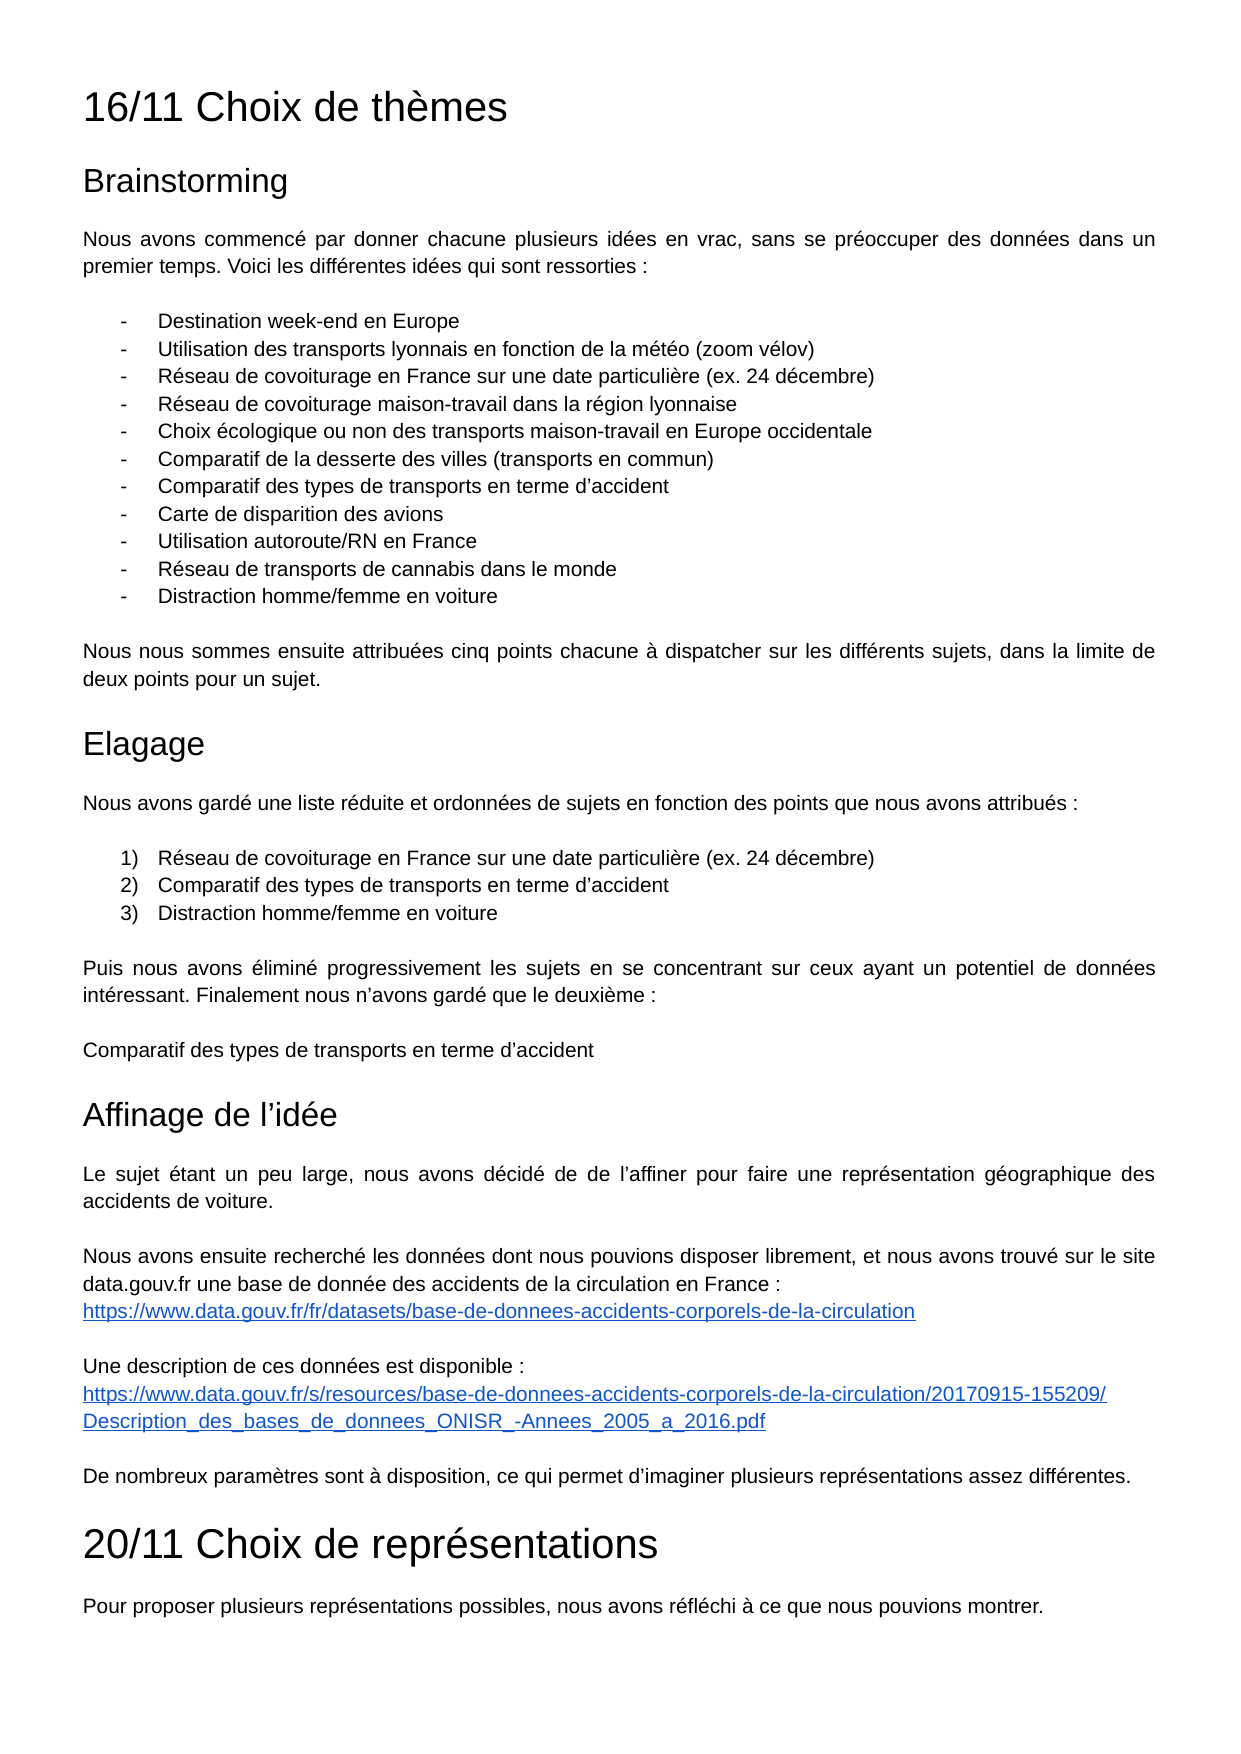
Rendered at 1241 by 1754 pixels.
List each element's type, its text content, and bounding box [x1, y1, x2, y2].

list Réseau de covoiturage en France sur une date particulière (ex. 24 décembre) [120, 364, 1158, 388]
text Nous avons ensuite recherché les données dont nous pouvions disposer librement, et nous avons trouvé sur le site data.gouv.fr une base de donnée des accidents de la circulation en France : [83, 1244, 1158, 1295]
list Distraction homme/femme en voiture [120, 584, 1158, 608]
list Utilisation des transports lyonnais en fonction de la météo (zoom vélov) [120, 337, 1158, 361]
list Distraction homme/femme en voiture [120, 900, 1158, 924]
text Comparatif des types de transports en terme d’accident [83, 1038, 1158, 1062]
text Le sujet étant un peu large, nous avons décidé de de l’affiner pour faire une représentation géographique des accidents de voiture. [83, 1161, 1158, 1213]
list Comparatif de la desserte des villes (transports en commun) [120, 447, 1158, 471]
text Nous nous sommes ensuite attribuées cinq points chacune à dispatcher sur les différents sujets, dans la limite de deux points pour un sujet. [83, 639, 1158, 691]
text Puis nous avons éliminé progressivement les sujets en se concentrant sur ceux ayant un potentiel de données intéressant. Finalement nous n’avons gardé que le deuxième : [83, 955, 1158, 1007]
text Pour proposer plusieurs représentations possibles, nous avons réfléchi à ce que nous pouvions montrer. [83, 1594, 1158, 1618]
list Destination week-end en Europe [120, 309, 1158, 333]
list Utilisation autoroute/RN en France [120, 529, 1158, 553]
text Une description de ces données est disponible : [83, 1354, 1158, 1378]
list Réseau de covoiturage maison-travail dans la région lyonnaise [120, 392, 1158, 416]
text Nous avons commencé par donner chacune plusieurs idées en vrac, sans se préoccuper des données dans un premier temps. Voici les différentes idées qui sont ressorties : [83, 227, 1158, 278]
subtitle Affinage de l’idée [83, 1096, 1158, 1134]
subtitle Elagage [83, 724, 1158, 763]
list Comparatif des types de transports en terme d’accident [120, 873, 1158, 897]
subtitle Brainstorming [83, 161, 1158, 199]
list Carte de disparition des avions [120, 502, 1158, 526]
list Réseau de covoiturage en France sur une date particulière (ex. 24 décembre) [120, 845, 1158, 869]
text https://www.data.gouv.fr/fr/datasets/base-de-donnees-accidents-corporels-de-la-circulation [83, 1299, 1158, 1323]
text Nous avons gardé une liste réduite et ordonnées de sujets en fonction des points que nous avons attribués : [83, 790, 1158, 814]
subtitle 16/11 Choix de thèmes [83, 83, 1158, 131]
text https://www.data.gouv.fr/s/resources/base-de-donnees-accidents-corporels-de-la-circulation/20170915-155209/Description_des_bases_de_donnees_ONISR_-Annees_2005_a_2016.pdf [83, 1381, 1158, 1433]
list Choix écologique ou non des transports maison-travail en Europe occidentale [120, 419, 1158, 443]
list Comparatif des types de transports en terme d’accident [120, 474, 1158, 498]
subtitle 20/11 Choix de représentations [83, 1519, 1158, 1567]
list Réseau de transports de cannabis dans le monde [120, 557, 1158, 581]
text De nombreux paramètres sont à disposition, ce qui permet d’imaginer plusieurs représentations assez différentes. [83, 1464, 1158, 1488]
